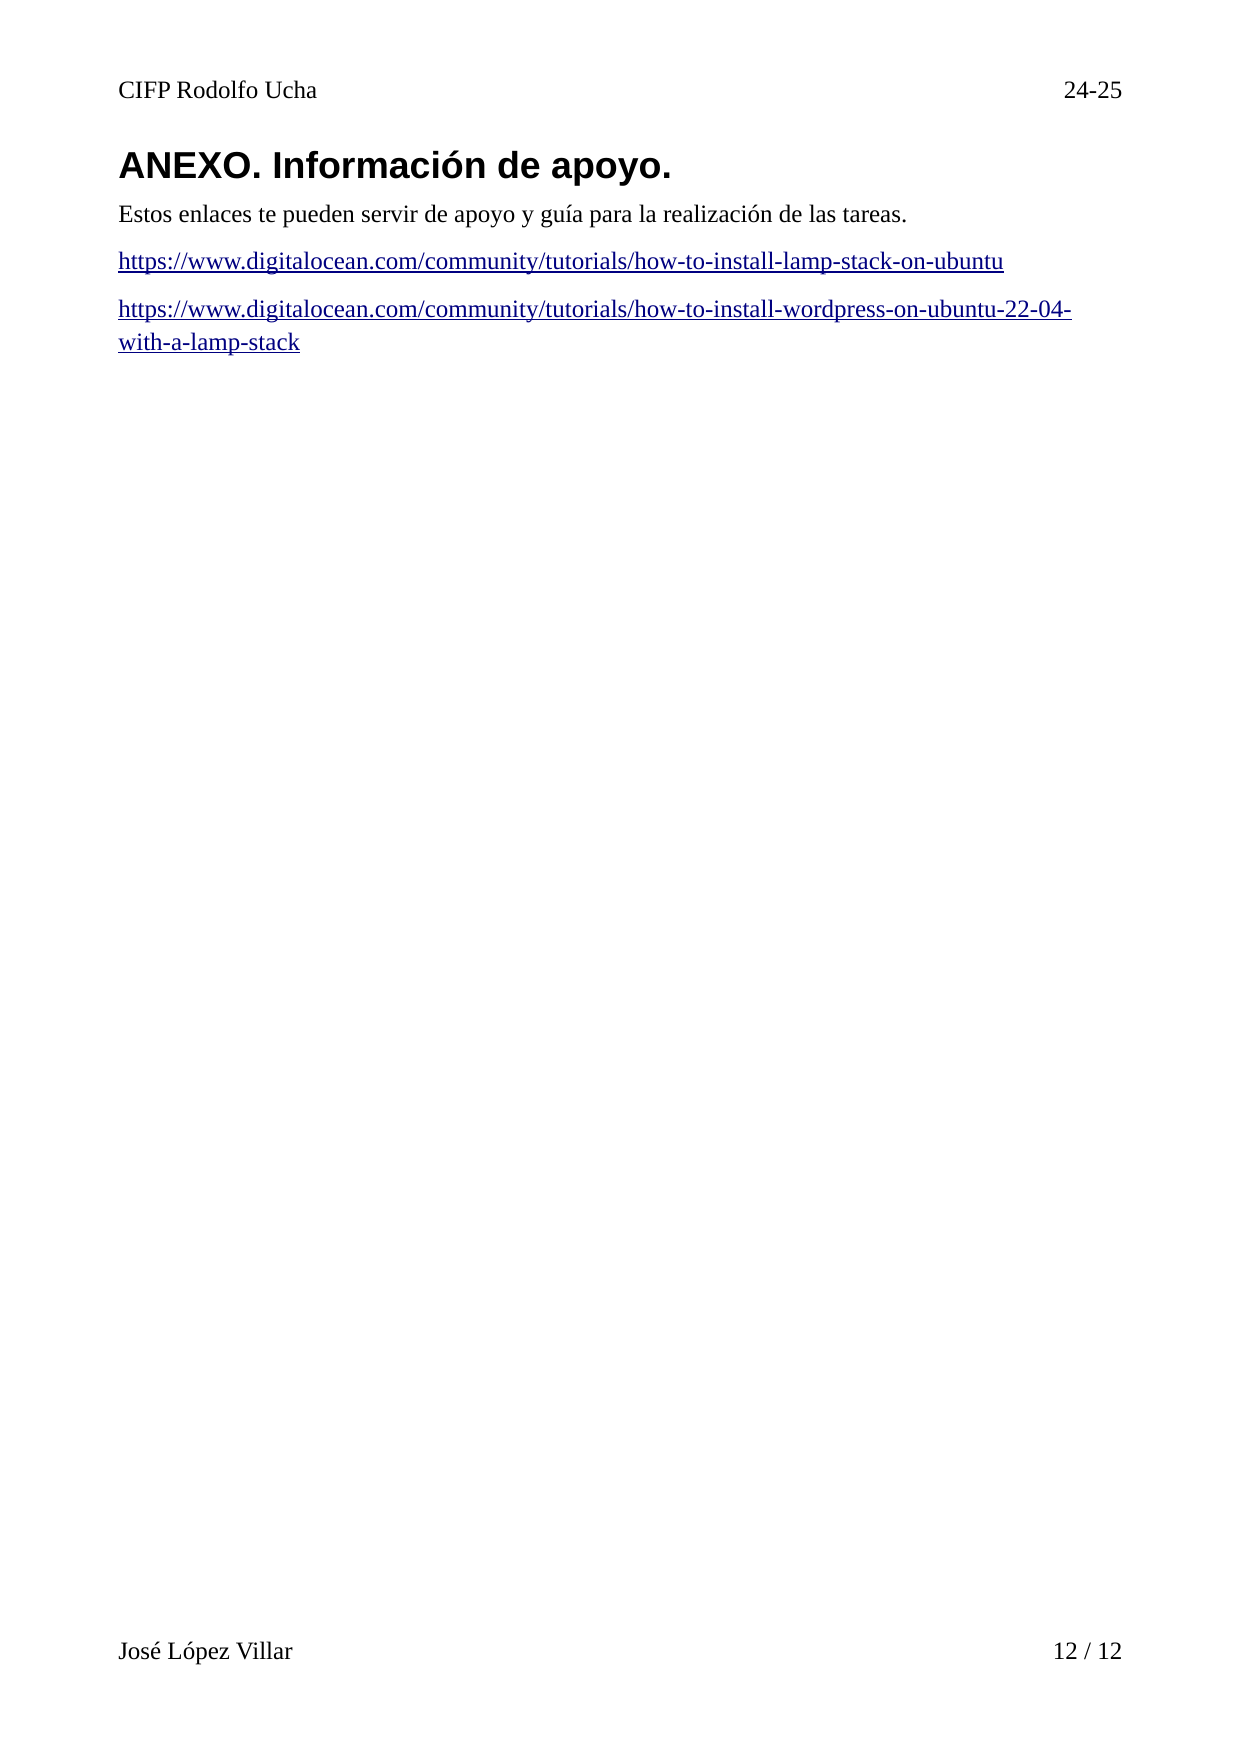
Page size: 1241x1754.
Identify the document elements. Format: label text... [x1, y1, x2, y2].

text https://www.digitalocean.com/community/tutorials/how-to-install-wordpress-on-ubuntu-22-04-with-a-lamp-stack [118, 294, 1122, 356]
text https://www.digitalocean.com/community/tutorials/how-to-install-lamp-stack-on-ubuntu [118, 246, 1122, 275]
subtitle ANEXO. Información de apoyo. [118, 143, 1122, 186]
text Estos enlaces te pueden servir de apoyo y guía para la realización de las tareas. [118, 199, 1122, 227]
